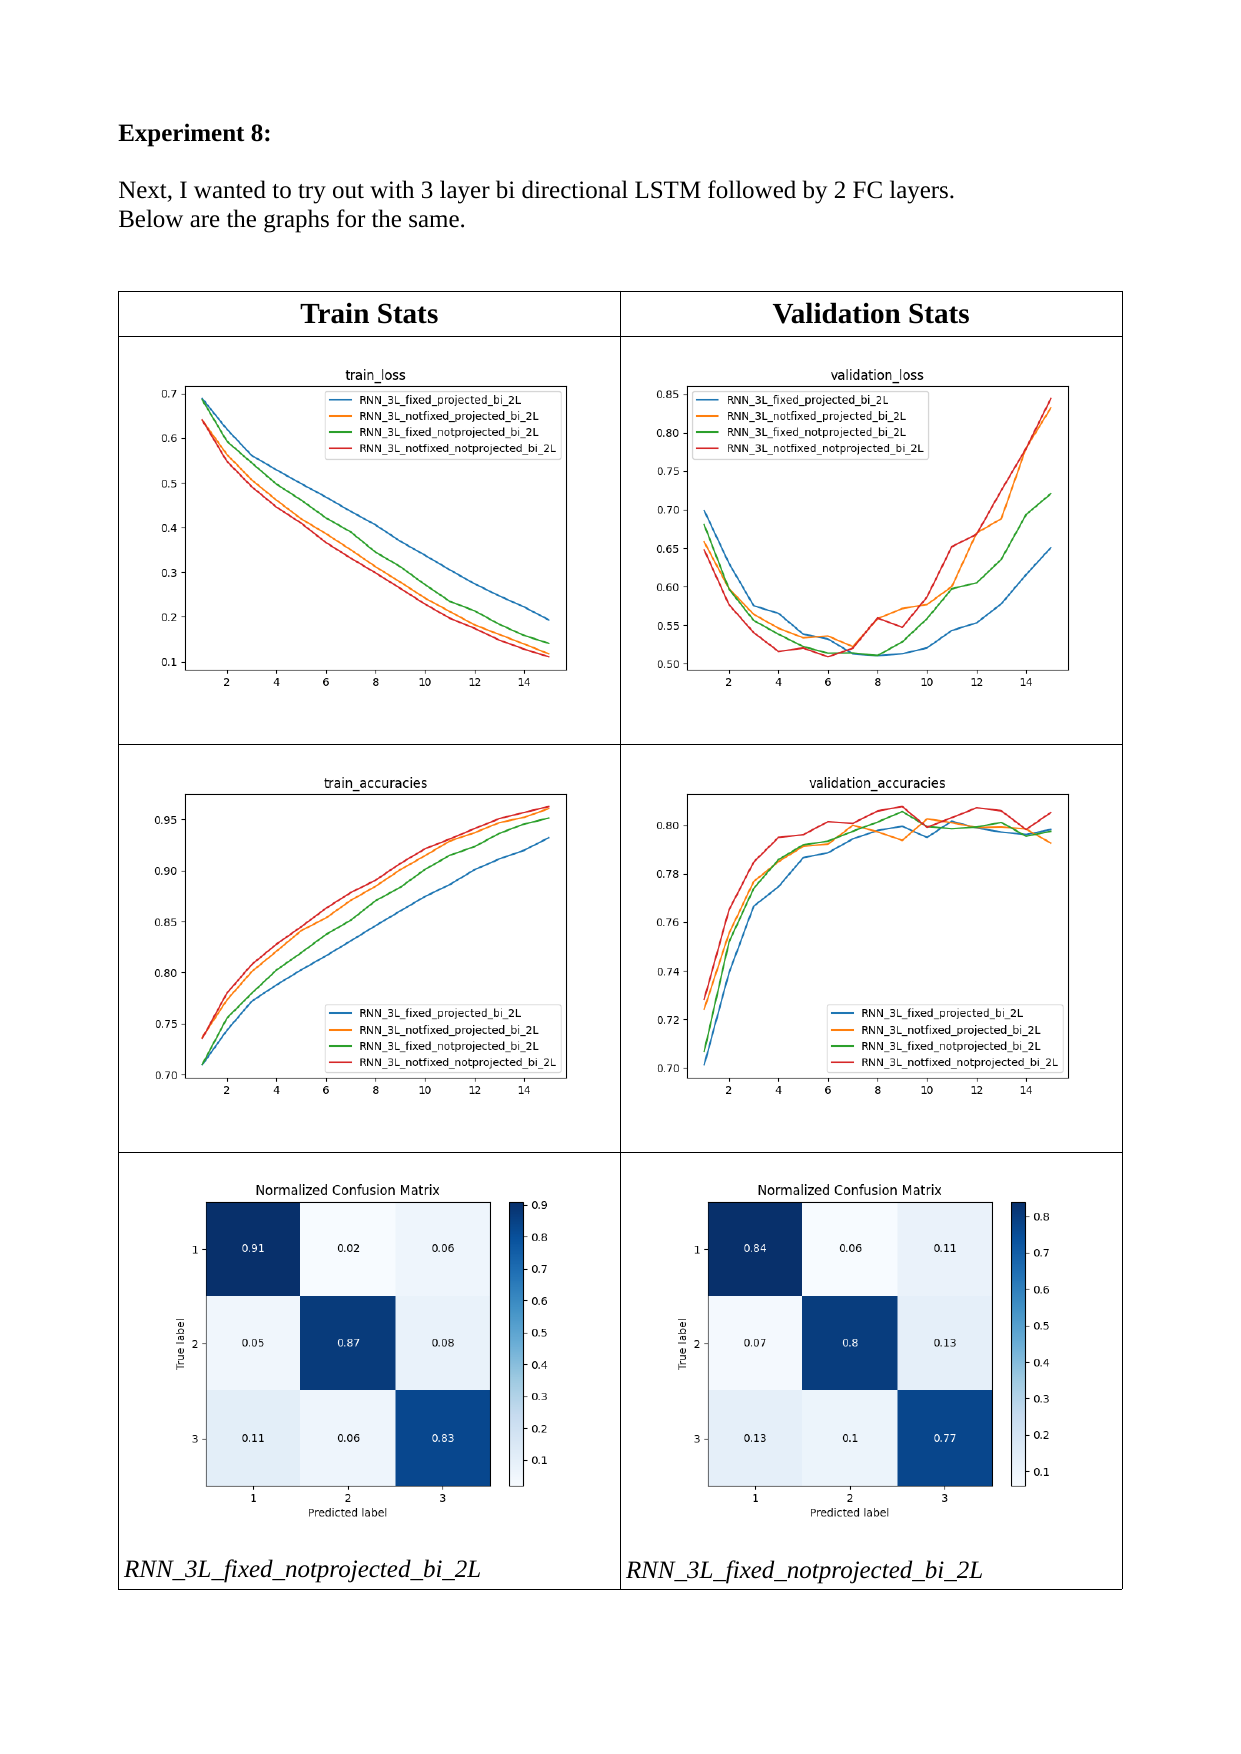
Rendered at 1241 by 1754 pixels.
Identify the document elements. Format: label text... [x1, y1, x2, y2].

table_cell RNN_3L_fixed_notprojected_bi_2L [119, 1153, 620, 1589]
table_header Train Stats [119, 292, 620, 336]
picture [123, 1158, 615, 1526]
table_cell [119, 337, 620, 744]
picture [123, 749, 615, 1118]
text Below are the graphs for the same. [118, 204, 1122, 233]
table_header Validation Stats [621, 292, 1122, 336]
table_cell RNN_3L_fixed_notprojected_bi_2L [621, 1153, 1122, 1589]
text Next, I wanted to try out with 3 layer bi directional LSTM followed by 2 FC layers. [118, 176, 1122, 204]
table_cell [621, 745, 1122, 1152]
picture [625, 749, 1117, 1118]
table_cell [119, 745, 620, 1152]
text Experiment 8: [118, 118, 1122, 147]
table_cell [621, 337, 1122, 744]
picture [625, 341, 1117, 710]
picture [625, 1158, 1117, 1526]
picture [123, 341, 615, 710]
